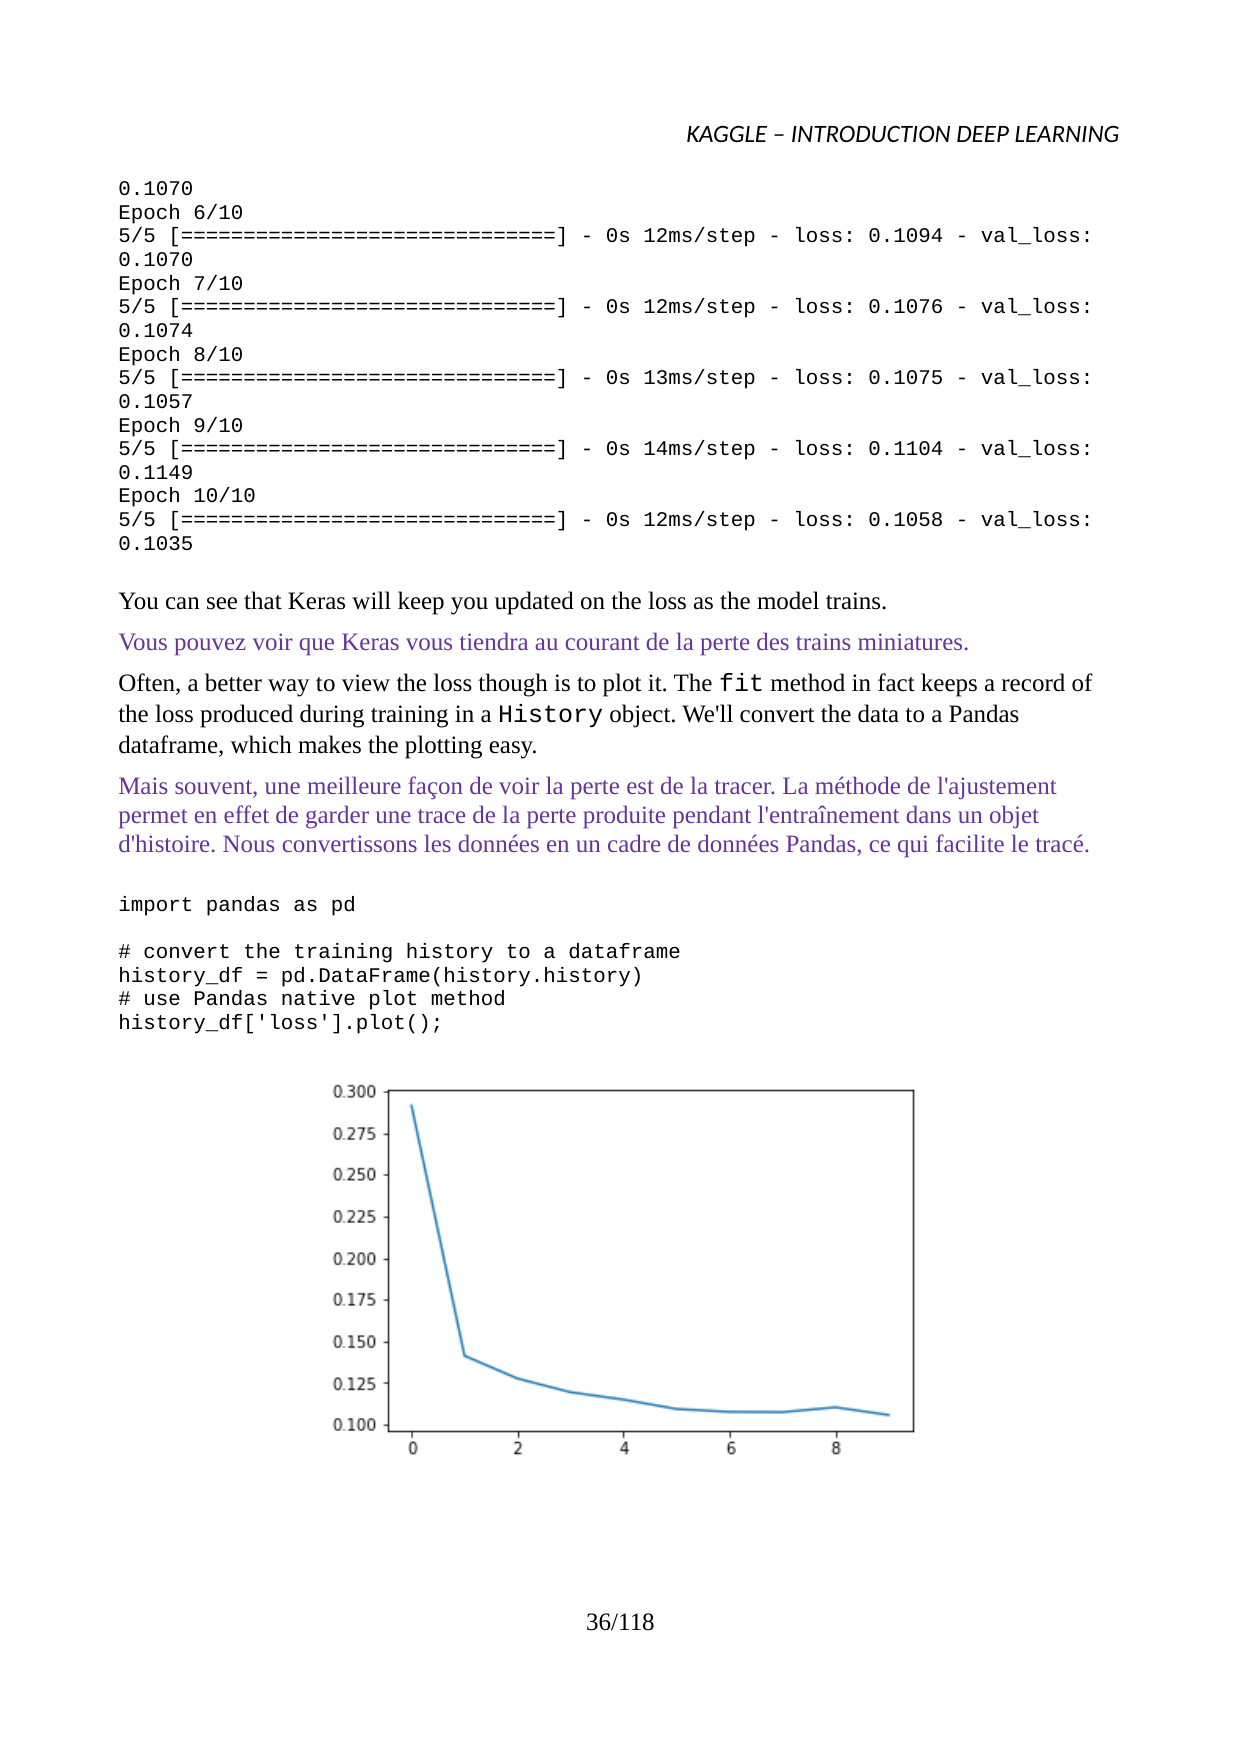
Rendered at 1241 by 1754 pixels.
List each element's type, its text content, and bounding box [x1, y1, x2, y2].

text 5/5 [==============================] - 0s 12ms/step - loss: 0.1076 - val_loss: 0.1074 [118, 296, 1122, 344]
text Epoch 6/10 [118, 202, 1122, 225]
text Mais souvent, une meilleure façon de voir la perte est de la tracer. La méthode de l'ajustement permet en effet de garder une trace de la perte produite pendant l'entraînement dans un objet d'histoire. Nous convertissons les données en un cadre de données Pandas, ce qui facilite le tracé. [118, 771, 1122, 858]
text Epoch 9/10 [118, 414, 1122, 438]
text # use Pandas native plot method [118, 988, 1122, 1012]
text 5/5 [==============================] - 0s 14ms/step - loss: 0.1104 - val_loss: 0.1149 [118, 438, 1122, 486]
text 5/5 [==============================] - 0s 12ms/step - loss: 0.1094 - val_loss: 0.1070 [118, 225, 1122, 273]
text # convert the training history to a dataframe [118, 941, 1122, 965]
text Epoch 8/10 [118, 344, 1122, 367]
text 5/5 [==============================] - 0s 13ms/step - loss: 0.1075 - val_loss: 0.1057 [118, 367, 1122, 414]
text 0.1070 [118, 178, 1122, 202]
text Often, a better way to view the loss though is to plot it. The fit method in fact keeps a record of the loss produced during training in a History object. We'll convert the data to a Pandas dataframe, which makes the plotting easy. [118, 668, 1122, 759]
text Epoch 10/10 [118, 486, 1122, 509]
text import pandas as pd [118, 894, 1122, 917]
text history_df = pd.DataFrame(history.history) [118, 965, 1122, 988]
text You can see that Keras will keep you updated on the loss as the model trains. [118, 586, 1122, 615]
picture [306, 1065, 934, 1467]
text 5/5 [==============================] - 0s 12ms/step - loss: 0.1058 - val_loss: 0.1035 [118, 509, 1122, 556]
text history_df['loss'].plot(); [118, 1012, 1122, 1036]
text Epoch 7/10 [118, 273, 1122, 296]
text Vous pouvez voir que Keras vous tiendra au courant de la perte des trains miniatures. [118, 627, 1122, 656]
